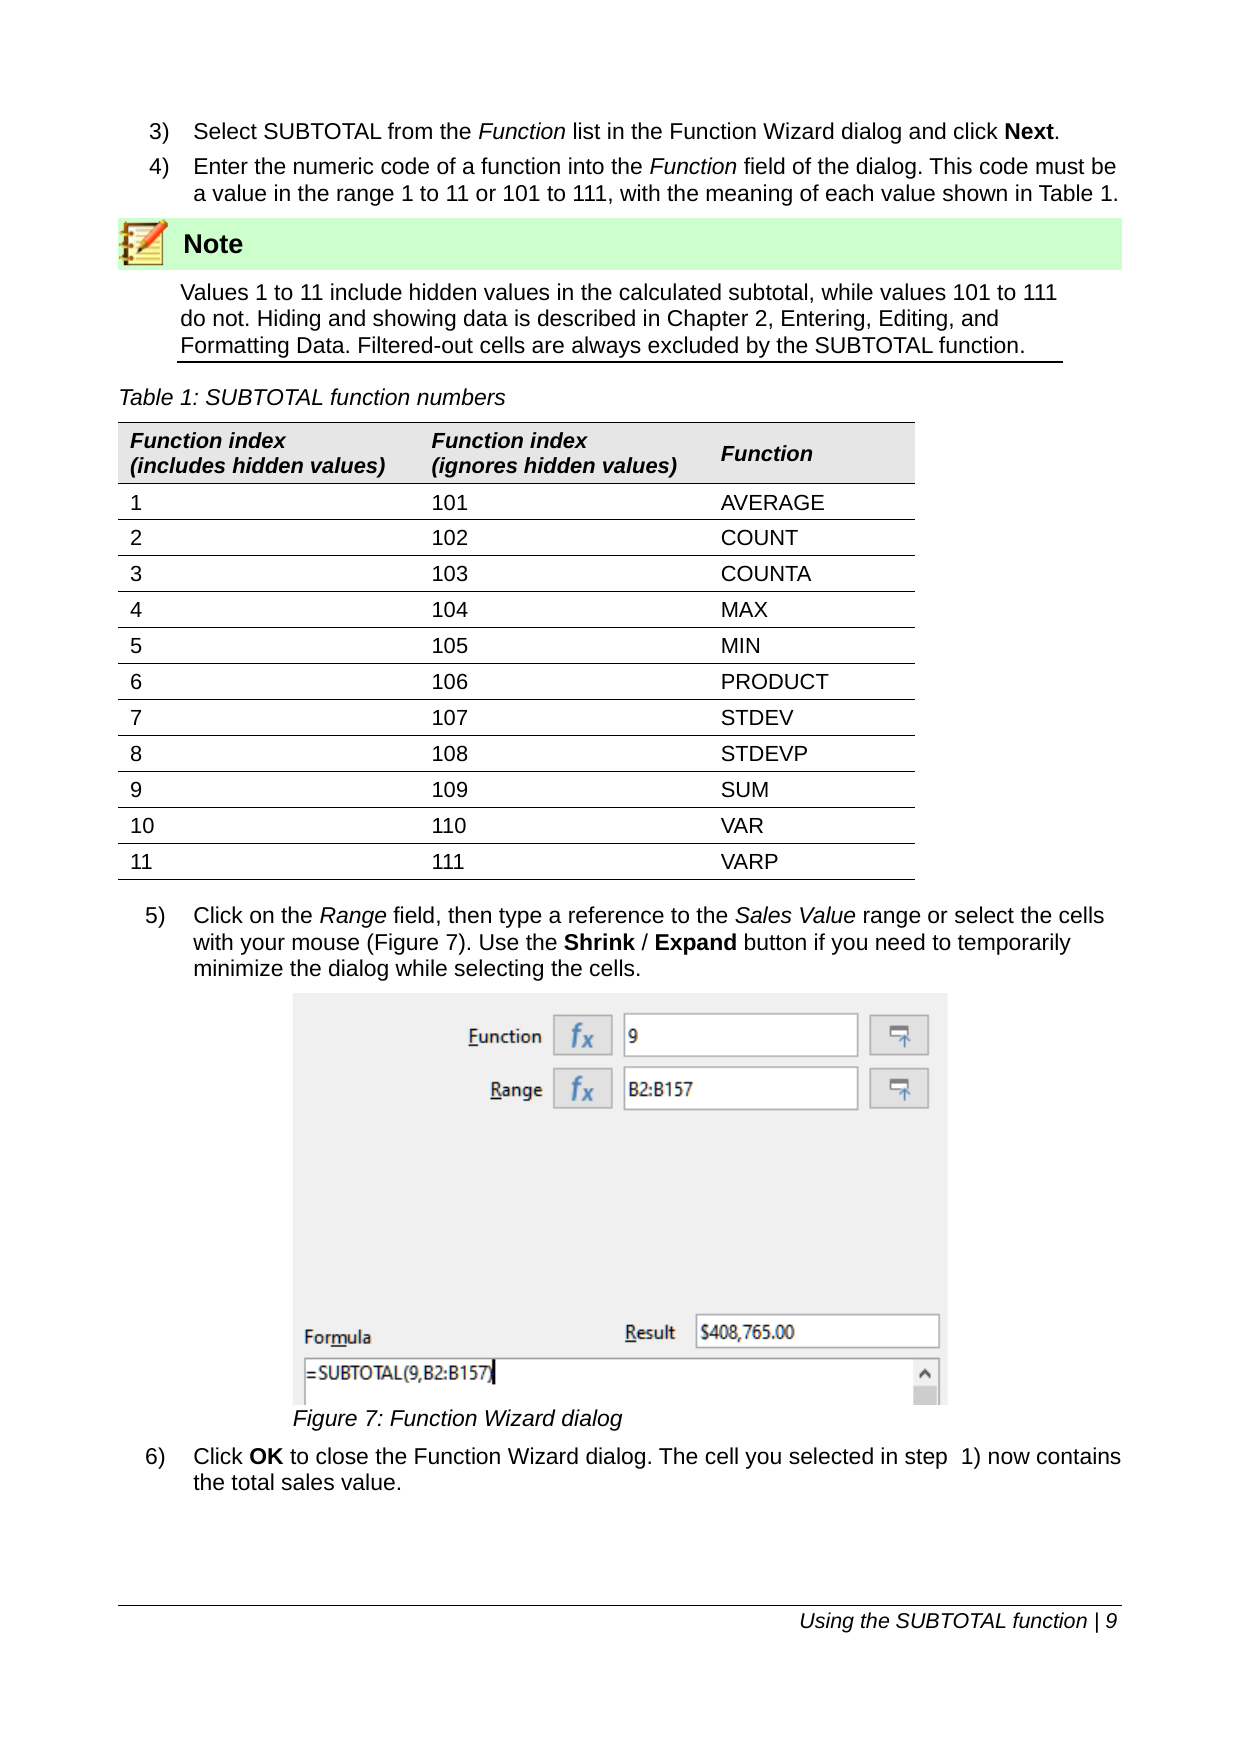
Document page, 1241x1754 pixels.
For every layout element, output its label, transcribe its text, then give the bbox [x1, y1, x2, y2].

table_cell PRODUCT [709, 664, 915, 699]
list Select SUBTOTAL from the Function list in the Function Wizard dialog and click Next. [169, 118, 1122, 144]
text Figure 7: Function Wizard dialog [293, 1405, 948, 1431]
table_header Function [709, 423, 915, 483]
table_cell STDEV [709, 700, 915, 735]
picture [119, 218, 170, 269]
table_cell COUNTA [709, 556, 915, 591]
table_cell 111 [420, 844, 709, 879]
text Table 1: SUBTOTAL function numbers [118, 384, 1122, 410]
list Click on the Range field, then type a reference to the Sales Value range or select the cells with your mouse (Figure 7). Use the Shrink / Expand button if you need to temporarily minimize the dialog while selecting the cells. [165, 902, 1122, 981]
table_cell 106 [420, 664, 709, 699]
table_cell 10 [118, 808, 420, 843]
subtitle Note [118, 218, 1122, 270]
table_cell 6 [118, 664, 420, 699]
table_cell 9 [118, 772, 420, 807]
table_cell MAX [709, 592, 915, 627]
table_cell 3 [118, 556, 420, 591]
table_cell COUNT [709, 520, 915, 555]
table_cell 105 [420, 628, 709, 663]
table_header Function index (includes hidden values) [118, 423, 420, 483]
table_cell 104 [420, 592, 709, 627]
table_cell 5 [118, 628, 420, 663]
picture [292, 993, 948, 1405]
table_header Function index (ignores hidden values) [420, 423, 709, 483]
table_cell SUM [709, 772, 915, 807]
table_cell MIN [709, 628, 915, 663]
text Values 1 to 11 include hidden values in the calculated subtotal, while values 101 to 111 do not. Hiding and showing data is described in Chapter 2, Entering, Editing, and Formatting Data. Filtered-out cells are always excluded by the SUBTOTAL function. [177, 276, 1063, 361]
table_cell 107 [420, 700, 709, 735]
table_cell 103 [420, 556, 709, 591]
table_cell 7 [118, 700, 420, 735]
table_cell 108 [420, 736, 709, 771]
table_cell 1 [118, 484, 420, 519]
table_cell 2 [118, 520, 420, 555]
table_cell 110 [420, 808, 709, 843]
table_cell VAR [709, 808, 915, 843]
table_cell 101 [420, 484, 709, 519]
table_cell 102 [420, 520, 709, 555]
table_cell 109 [420, 772, 709, 807]
table_cell STDEVP [709, 736, 915, 771]
table_cell 11 [118, 844, 420, 879]
list Enter the numeric code of a function into the Function field of the dialog. This code must be a value in the range 1 to 11 or 101 to 111, with the meaning of each value shown in Table 1. [169, 153, 1122, 206]
table_cell 8 [118, 736, 420, 771]
table_cell VARP [709, 844, 915, 879]
table_cell 4 [118, 592, 420, 627]
list Click OK to close the Function Wizard dialog. The cell you selected in step 1 now contains the total sales value. [165, 1443, 1122, 1496]
table_cell AVERAGE [709, 484, 915, 519]
